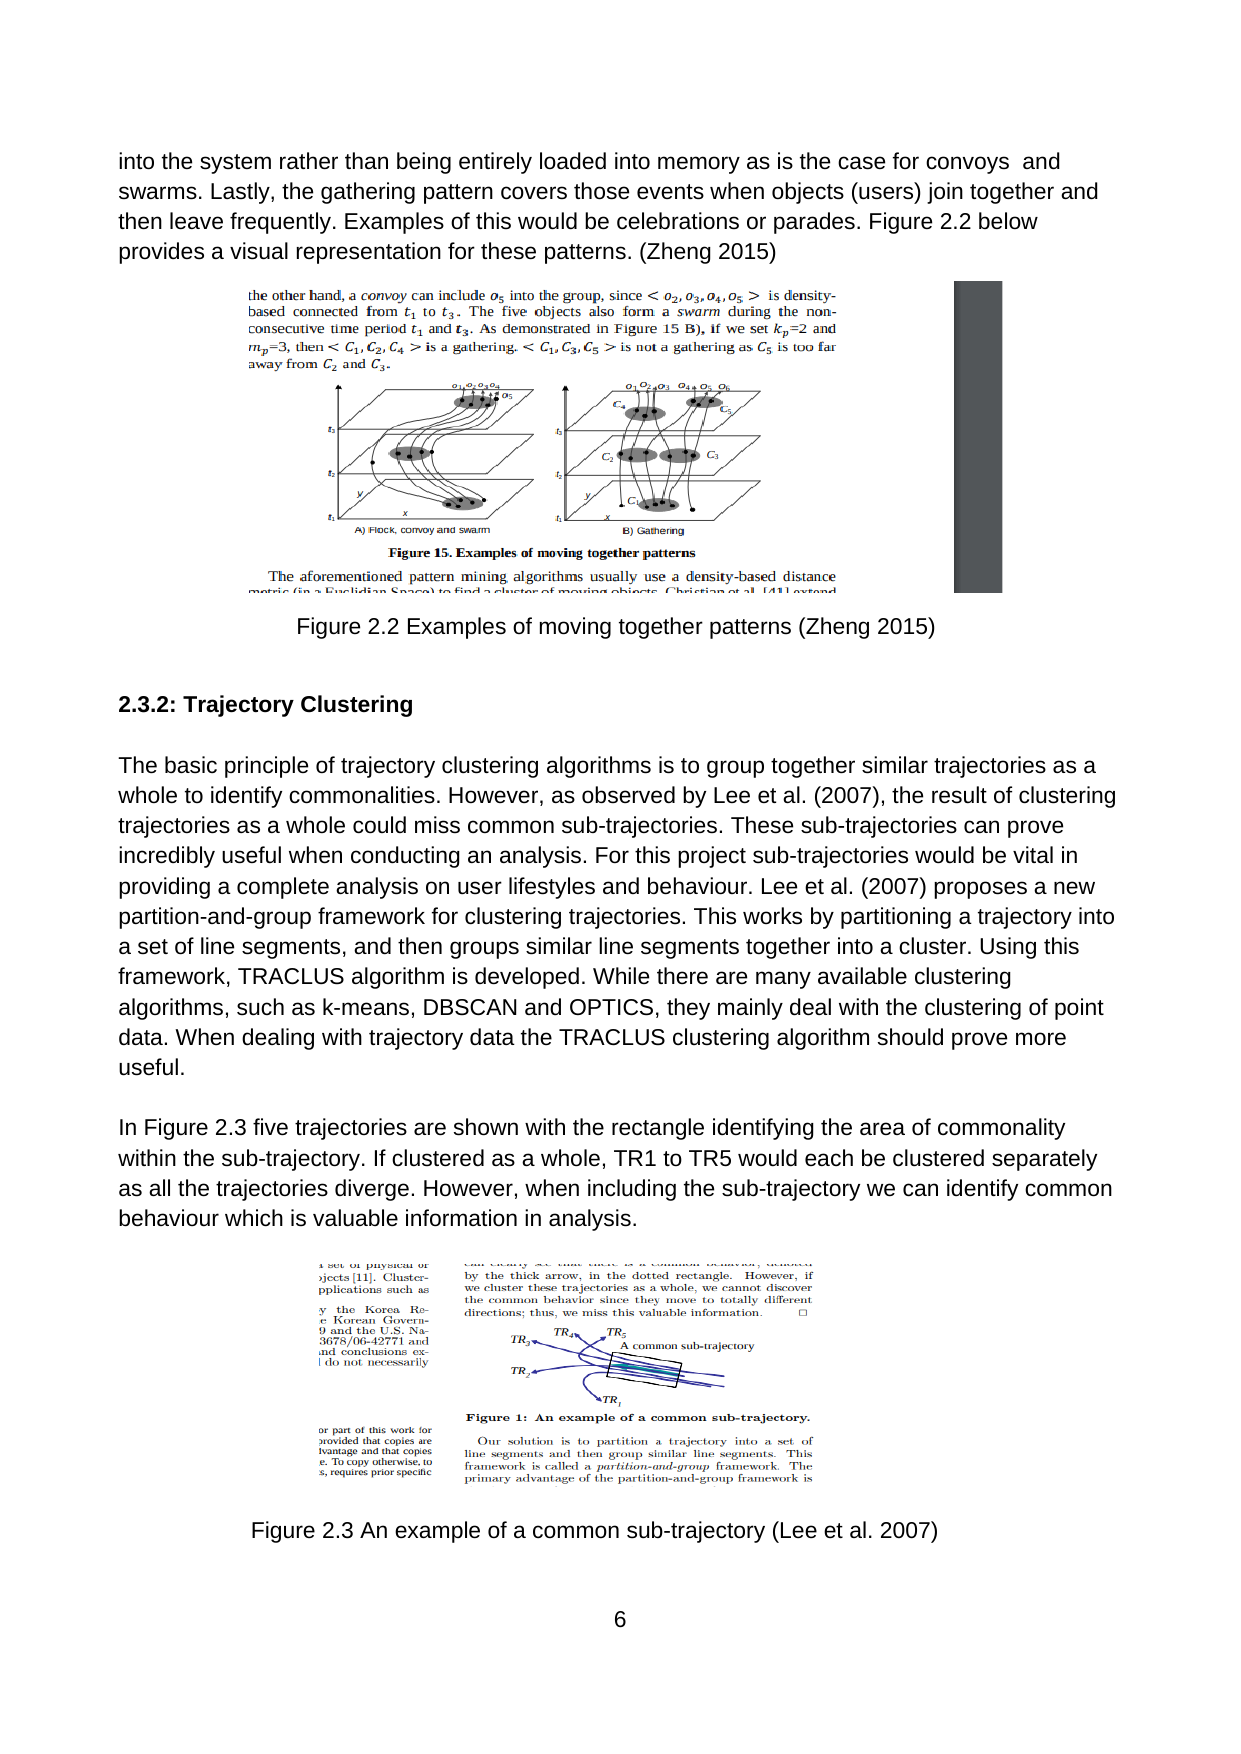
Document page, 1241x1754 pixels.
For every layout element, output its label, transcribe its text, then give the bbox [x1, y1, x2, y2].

picture [249, 281, 519, 593]
text 2.3.2: Trajectory Clustering [118, 691, 1122, 718]
picture [545, 1264, 875, 1487]
text into the system rather than being entirely loaded into memory as is the case for convoys and swarms. Lastly, the gathering pattern covers those events when objects (users) join together and then leave frequently. Examples of this would be celebrations or parades. Figure 2.2 below provides a visual representation for these patterns. (Zheng 2015) [118, 148, 1122, 264]
text In Figure 2.3 five trajectories are shown with the rectangle identifying the area of commonality within the sub-trajectory. If clustered as a whole, TR1 to TR5 would each be clustered separately as all the trajectories diverge. However, when including the sub-trajectory we can identify common behaviour which is valuable information in analysis. [118, 1114, 1122, 1231]
text The basic principle of trajectory clustering algorithms is to group together similar trajectories as a whole to identify commonalities. However, as observed by Lee et al. (2007), the result of clustering trajectories as a whole could miss common sub-trajectories. These sub-trajectories can prove incredibly useful when conducting an analysis. For this project sub-trajectories would be vital in providing a complete analysis on user lifestyles and behaviour. Lee et al. (2007) proposes a new partition-and-group framework for clustering trajectories. This works by partitioning a trajectory into a set of line segments, and then groups similar line segments together into a cluster. Using this framework, TRACLUS algorithm is developed. While there are many available clustering algorithms, such as k-means, DBSCAN and OPTICS, they mainly deal with the clustering of point data. When dealing with trajectory data the TRACLUS clustering algorithm should prove more useful. [118, 752, 1122, 1080]
